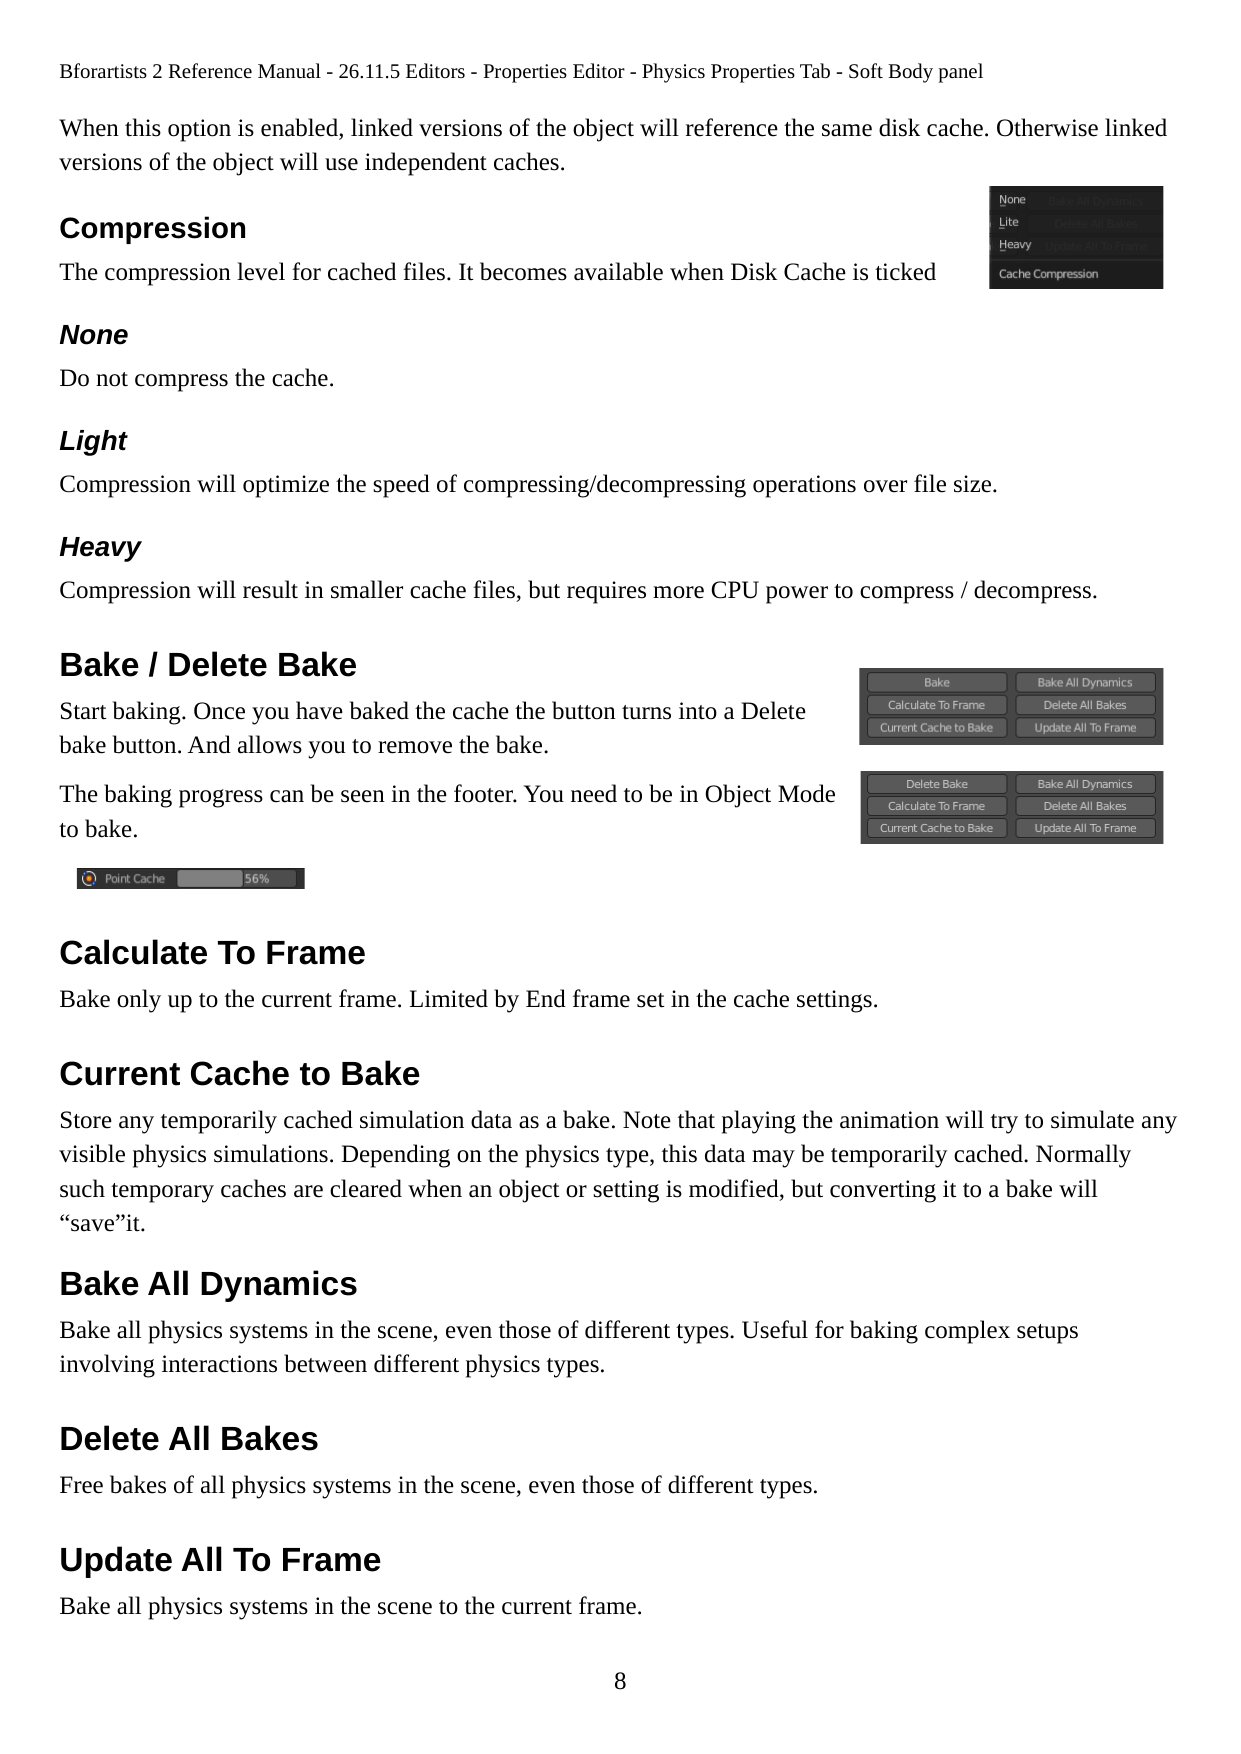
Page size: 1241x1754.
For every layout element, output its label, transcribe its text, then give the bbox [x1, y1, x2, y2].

subtitle Delete All Bakes [59, 1419, 1181, 1458]
subtitle Compression [59, 211, 989, 244]
text Bake all physics systems in the scene, even those of different types. Useful for baking complex setups involving interactions between different physics types. [59, 1315, 1181, 1378]
subtitle Light [59, 424, 1181, 456]
text Free bakes of all physics systems in the scene, even those of different types. [59, 1470, 1181, 1499]
subtitle Bake All Dynamics [59, 1264, 1181, 1302]
text Compression will optimize the speed of compressing/decompressing operations over file size. [59, 469, 1181, 498]
text Compression will result in smaller cache files, but requires more CPU power to compress / decompress. [59, 575, 1181, 603]
picture [859, 668, 1164, 745]
picture [76, 868, 305, 889]
subtitle Heavy [59, 530, 1181, 562]
subtitle Update All To Frame [59, 1540, 1181, 1579]
subtitle Current Cache to Bake [59, 1054, 1181, 1092]
text The baking progress can be seen in the footer. You need to be in Object Mode to bake. [59, 779, 860, 843]
subtitle None [59, 318, 1181, 350]
text The compression level for cached files. It becomes available when Disk Cache is ticked [59, 257, 989, 286]
subtitle [1164, 211, 1181, 244]
picture [860, 771, 1164, 844]
picture [989, 186, 1164, 289]
subtitle Calculate To Frame [59, 933, 1181, 971]
text Store any temporarily cached simulation data as a bake. Note that playing the animation will try to simulate any visible physics simulations. Depending on the physics type, this data may be temporarily cached. Normally such temporary caches are cleared when an object or setting is modified, but converting it to a bake will “save”it. [59, 1105, 1181, 1237]
text When this option is enabled, linked versions of the object will reference the same disk cache. Otherwise linked versions of the object will use independent caches. [59, 113, 1181, 176]
text Do not compress the cache. [59, 363, 1181, 392]
text Bake only up to the current frame. Limited by End frame set in the cache settings. [59, 984, 1181, 1013]
subtitle Bake / Delete Bake [59, 645, 1181, 683]
text Bake all physics systems in the scene to the current frame. [59, 1591, 1181, 1620]
text Start baking. Once you have baked the cache the button turns into a Delete bake button. And allows you to remove the bake. [59, 696, 1181, 759]
